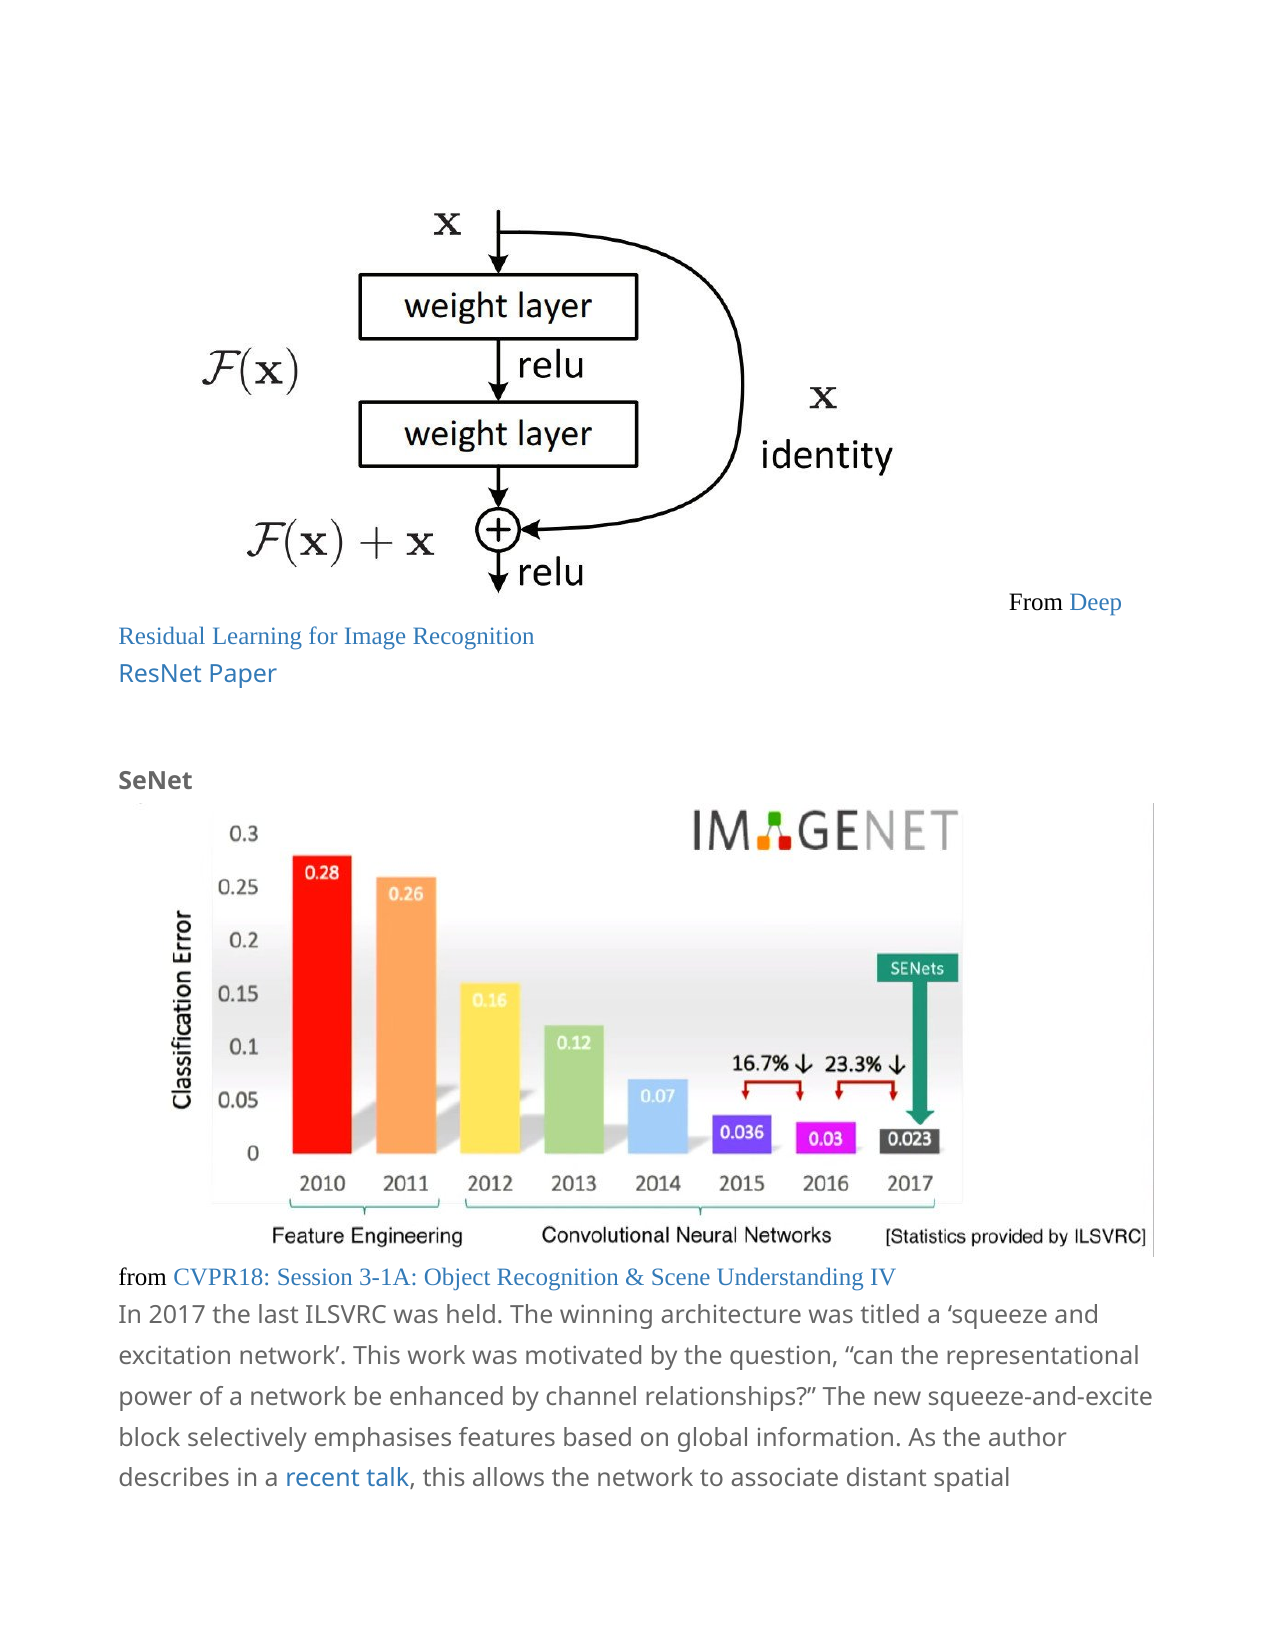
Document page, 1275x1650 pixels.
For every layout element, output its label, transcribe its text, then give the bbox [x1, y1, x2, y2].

picture [118, 803, 1154, 1257]
text From Deep Residual Learning for Image Recognition [118, 118, 1157, 650]
picture [118, 118, 1009, 611]
text SeNet [118, 762, 1157, 797]
text from CVPR18: Session 3-1A: Object Recognition & Scene Understanding IV [118, 803, 1157, 1291]
text ResNet Paper [118, 656, 1157, 690]
text In 2017 the last ILSVRC was held. The winning architecture was titled a ‘squeeze and excitation network’. This work was motivated by the question, “can the representational power of a network be enhanced by channel relationships?” The new squeeze-and-excite block selectively emphasises features based on global information. As the author describes in a recent talk, this allows the network to associate distant spatial [118, 1297, 1157, 1494]
